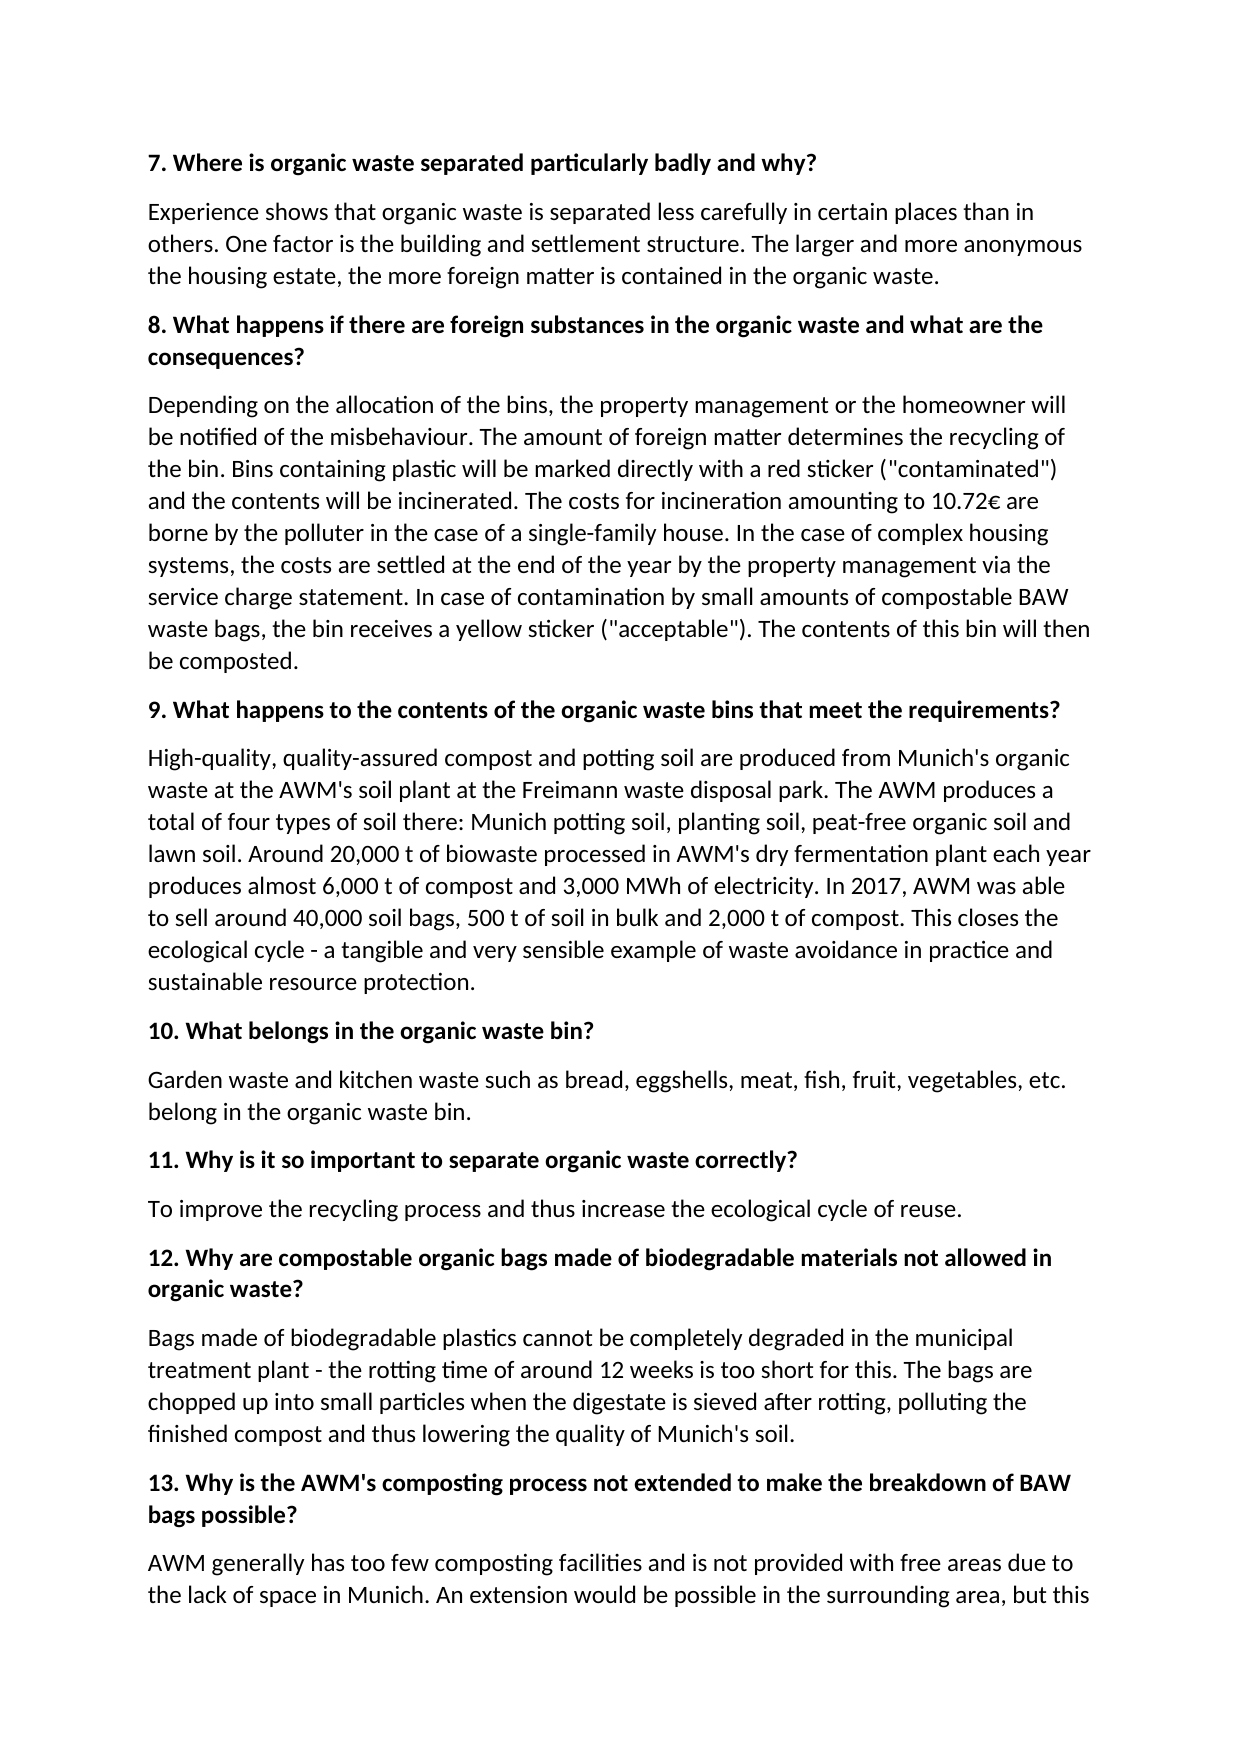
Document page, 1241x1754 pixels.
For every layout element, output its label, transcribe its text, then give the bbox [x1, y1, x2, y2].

text 8. What happens if there are foreign substances in the organic waste and what are the consequences? [148, 309, 1093, 371]
text High-quality, quality-assured compost and potting soil are produced from Munich's organic waste at the AWM's soil plant at the Freimann waste disposal park. The AWM produces a total of four types of soil there: Munich potting soil, planting soil, peat-free organic soil and lawn soil. Around 20,000 t of biowaste processed in AWM's dry fermentation plant each year produces almost 6,000 t of compost and 3,000 MWh of electricity. In 2017, AWM was able to sell around 40,000 soil bags, 500 t of soil in bulk and 2,000 t of compost. This closes the ecological cycle - a tangible and very sensible example of waste avoidance in practice and sustainable resource protection. [148, 743, 1093, 997]
text 12. Why are compostable organic bags made of biodegradable materials not allowed in organic waste? [148, 1242, 1093, 1304]
text 9. What happens to the contents of the organic waste bins that meet the requirements? [148, 694, 1093, 724]
text Experience shows that organic waste is separated less carefully in certain places than in others. One factor is the building and settlement structure. The larger and more anonymous the housing estate, the more foreign matter is contained in the organic waste. [148, 196, 1093, 291]
text Garden waste and kitchen waste such as bread, eggshells, meat, fish, fruit, vegetables, etc. belong in the organic waste bin. [148, 1064, 1093, 1126]
text 7. Where is organic waste separated particularly badly and why? [148, 148, 1093, 178]
text Depending on the allocation of the bins, the property management or the homeowner will be notified of the misbehaviour. The amount of foreign matter determines the recycling of the bin. Bins containing plastic will be marked directly with a red sticker ("contaminated") and the contents will be incinerated. The costs for incineration amounting to 10.72€ are borne by the polluter in the case of a single-family house. In the case of complex housing systems, the costs are settled at the end of the year by the property management via the service charge statement. In case of contamination by small amounts of compostable BAW waste bags, the bin receives a yellow sticker ("acceptable"). The contents of this bin will then be composted. [148, 389, 1093, 676]
text 10. What belongs in the organic waste bin? [148, 1015, 1093, 1046]
text AWM generally has too few composting facilities and is not provided with free areas due to the lack of space in Munich. An extension would be possible in the surrounding area, but this [148, 1547, 1093, 1610]
text To improve the recycling process and thus increase the ecological cycle of reuse. [148, 1193, 1093, 1223]
text Bags made of biodegradable plastics cannot be completely degraded in the municipal treatment plant - the rotting time of around 12 weeks is too short for this. The bags are chopped up into small particles when the digestate is sieved after rotting, polluting the finished compost and thus lowering the quality of Munich's soil. [148, 1322, 1093, 1449]
text 13. Why is the AWM's composting process not extended to make the breakdown of BAW bags possible? [148, 1467, 1093, 1529]
text 11. Why is it so important to separate organic waste correctly? [148, 1144, 1093, 1175]
